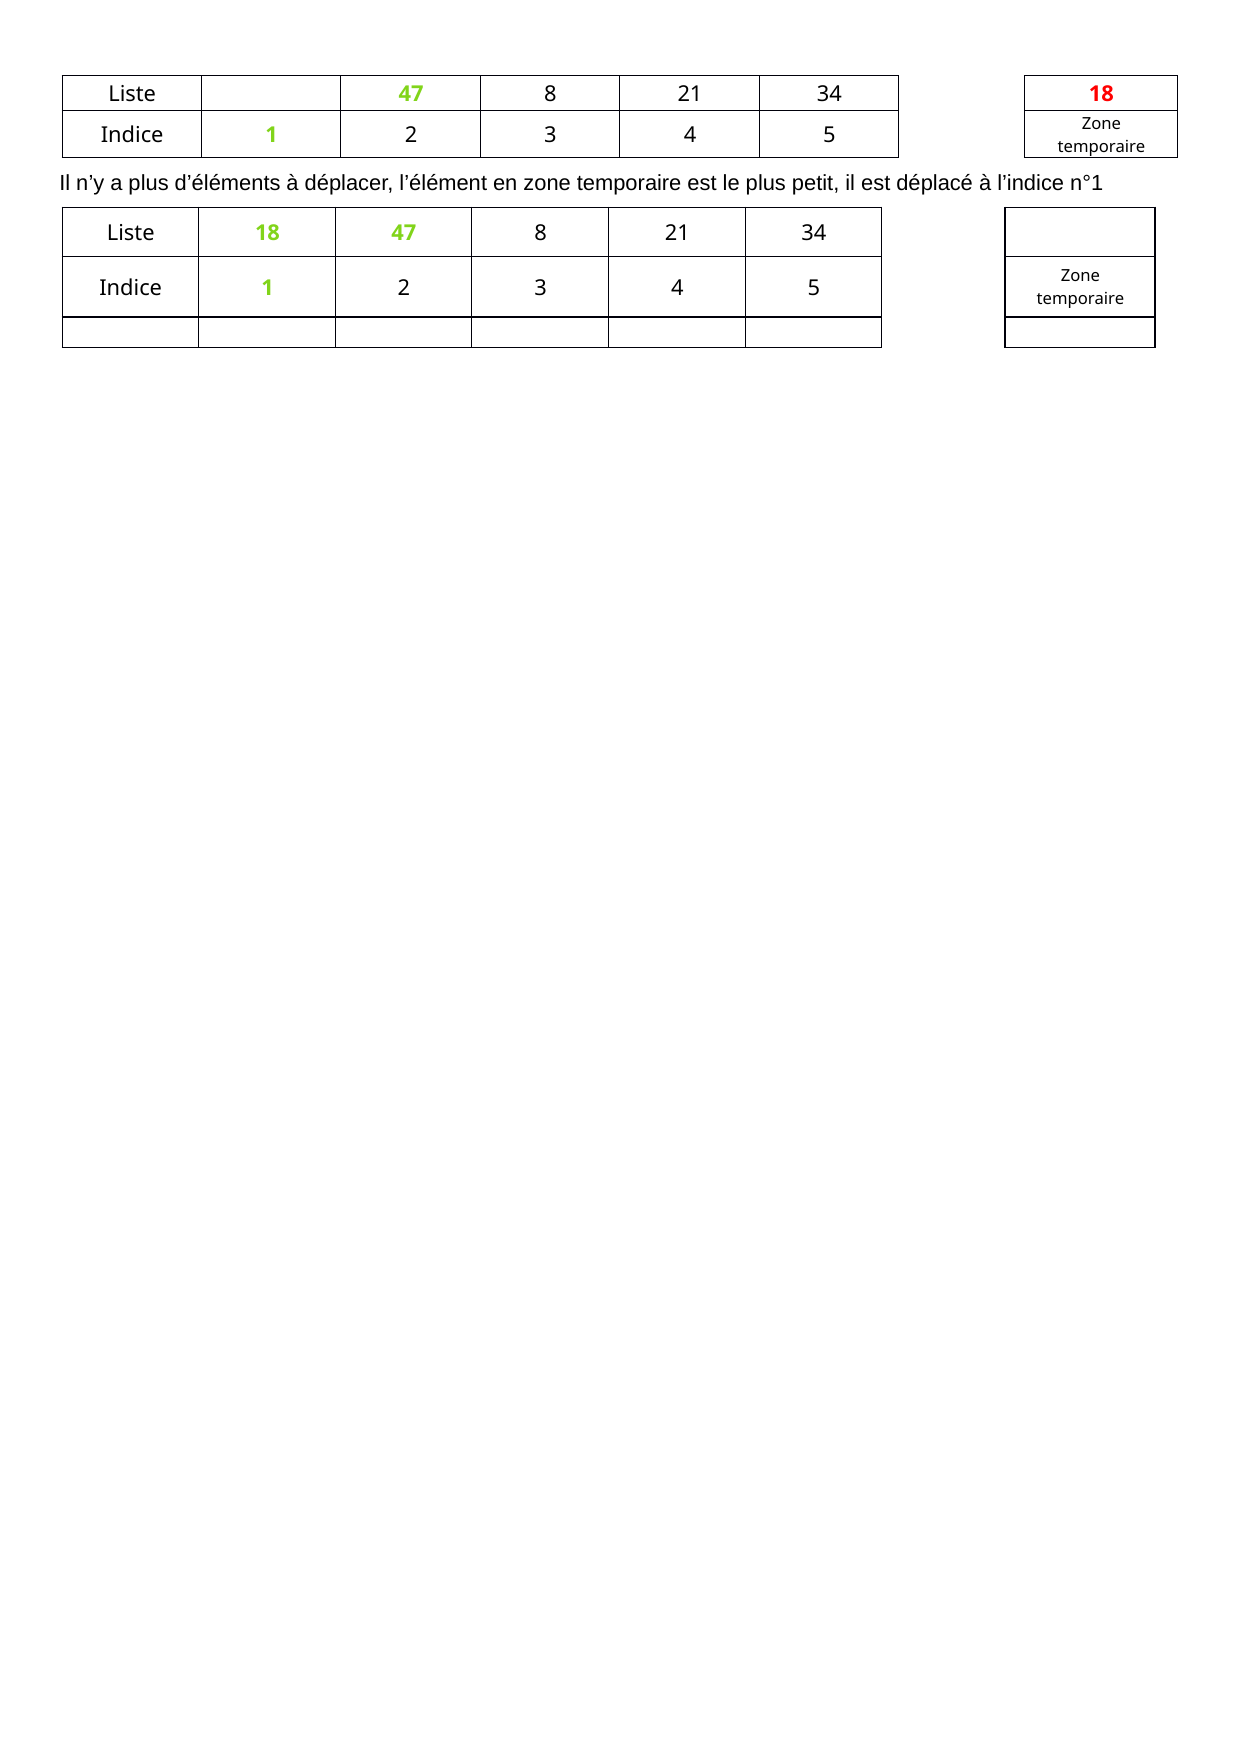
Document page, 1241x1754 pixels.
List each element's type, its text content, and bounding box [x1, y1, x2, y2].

table_cell Zone temporaire [1025, 111, 1177, 157]
table_cell Zone temporaire [1006, 257, 1154, 316]
table_cell 3 [472, 257, 608, 316]
table_cell [609, 318, 745, 347]
table_header 18 [1025, 76, 1177, 110]
table_cell 1 [202, 111, 340, 157]
table_cell 2 [341, 111, 480, 157]
table_header 8 [472, 208, 608, 256]
table_header [899, 75, 1024, 110]
text Il n’y a plus d’éléments à déplacer, l’élément en zone temporaire est le plus petit, il est déplacé à l’indice n°1 [59, 170, 1181, 195]
table_cell [63, 318, 198, 347]
table_header 47 [336, 208, 471, 256]
table_header 21 [620, 76, 759, 110]
table_cell [199, 318, 335, 347]
table_cell [882, 316, 1004, 347]
table_header [882, 207, 1004, 256]
table_cell 1 [199, 257, 335, 316]
table_header 47 [341, 76, 480, 110]
table_cell 5 [760, 111, 898, 157]
table_cell 4 [609, 257, 745, 316]
table_cell [1006, 318, 1154, 347]
table_header 34 [746, 208, 881, 256]
table_cell [472, 318, 608, 347]
table_cell 4 [620, 111, 759, 157]
table_header 34 [760, 76, 898, 110]
table_header 21 [609, 208, 745, 256]
table_header [202, 76, 340, 110]
table_cell 5 [746, 257, 881, 316]
table_cell Indice [63, 257, 198, 316]
table_header [1006, 208, 1154, 256]
table_cell [746, 318, 881, 347]
table_header 18 [199, 208, 335, 256]
table_cell [899, 110, 1024, 157]
table_cell 3 [481, 111, 619, 157]
table_cell 2 [336, 257, 471, 316]
table_header Liste [63, 76, 201, 110]
table_cell Indice [63, 111, 201, 157]
table_cell [336, 318, 471, 347]
table_header 8 [481, 76, 619, 110]
table_cell [882, 256, 1004, 316]
table_header Liste [63, 208, 198, 256]
